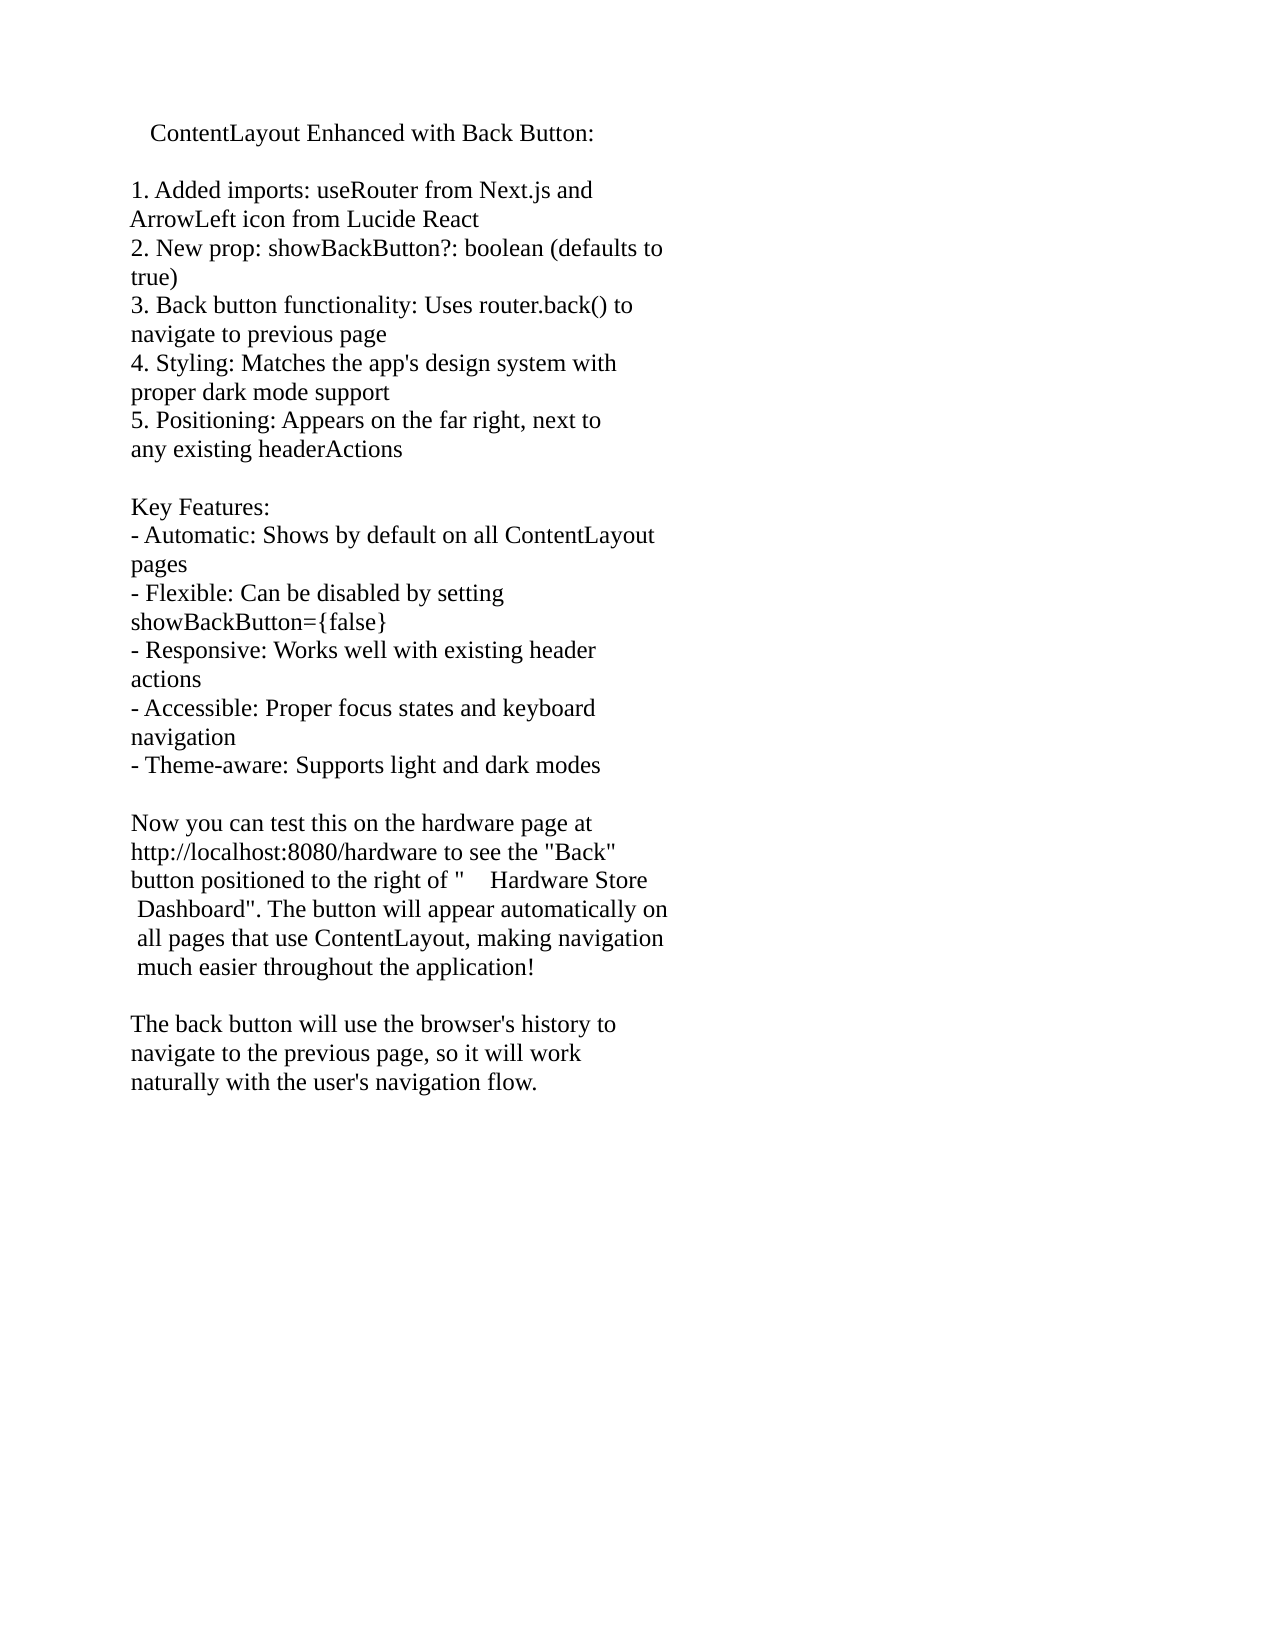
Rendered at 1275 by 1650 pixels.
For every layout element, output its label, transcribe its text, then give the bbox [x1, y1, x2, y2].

text ✅ ContentLayout Enhanced with Back Button: [118, 118, 1157, 147]
text - Automatic: Shows by default on all ContentLayout [118, 521, 1157, 549]
text The back button will use the browser's history to [118, 1009, 1157, 1038]
text any existing headerActions [118, 434, 1157, 463]
text proper dark mode support [118, 377, 1157, 406]
text - Accessible: Proper focus states and keyboard [118, 693, 1157, 722]
text - Flexible: Can be disabled by setting [118, 578, 1157, 607]
text - Theme-aware: Supports light and dark modes [118, 751, 1157, 779]
text navigate to previous page [118, 319, 1157, 348]
text naturally with the user's navigation flow. [118, 1067, 1157, 1096]
text navigate to the previous page, so it will work [118, 1038, 1157, 1067]
text 1. Added imports: useRouter from Next.js and [118, 176, 1157, 204]
text button positioned to the right of "🔧 Hardware Store [118, 866, 1157, 894]
text - Responsive: Works well with existing header [118, 636, 1157, 664]
text http://localhost:8080/hardware to see the "Back" [118, 837, 1157, 866]
text true) [118, 262, 1157, 291]
text 2. New prop: showBackButton?: boolean (defaults to [118, 233, 1157, 262]
text 3. Back button functionality: Uses router.back() to [118, 291, 1157, 319]
text navigation [118, 722, 1157, 751]
text pages [118, 549, 1157, 578]
text actions [118, 664, 1157, 693]
text Dashboard". The button will appear automatically on [118, 894, 1157, 923]
text Now you can test this on the hardware page at [118, 808, 1157, 837]
text ArrowLeft icon from Lucide React [118, 204, 1157, 233]
text Key Features: [118, 492, 1157, 521]
text showBackButton={false} [118, 607, 1157, 636]
text 5. Positioning: Appears on the far right, next to [118, 406, 1157, 434]
text 4. Styling: Matches the app's design system with [118, 348, 1157, 377]
text much easier throughout the application! [118, 952, 1157, 981]
text all pages that use ContentLayout, making navigation [118, 923, 1157, 952]
